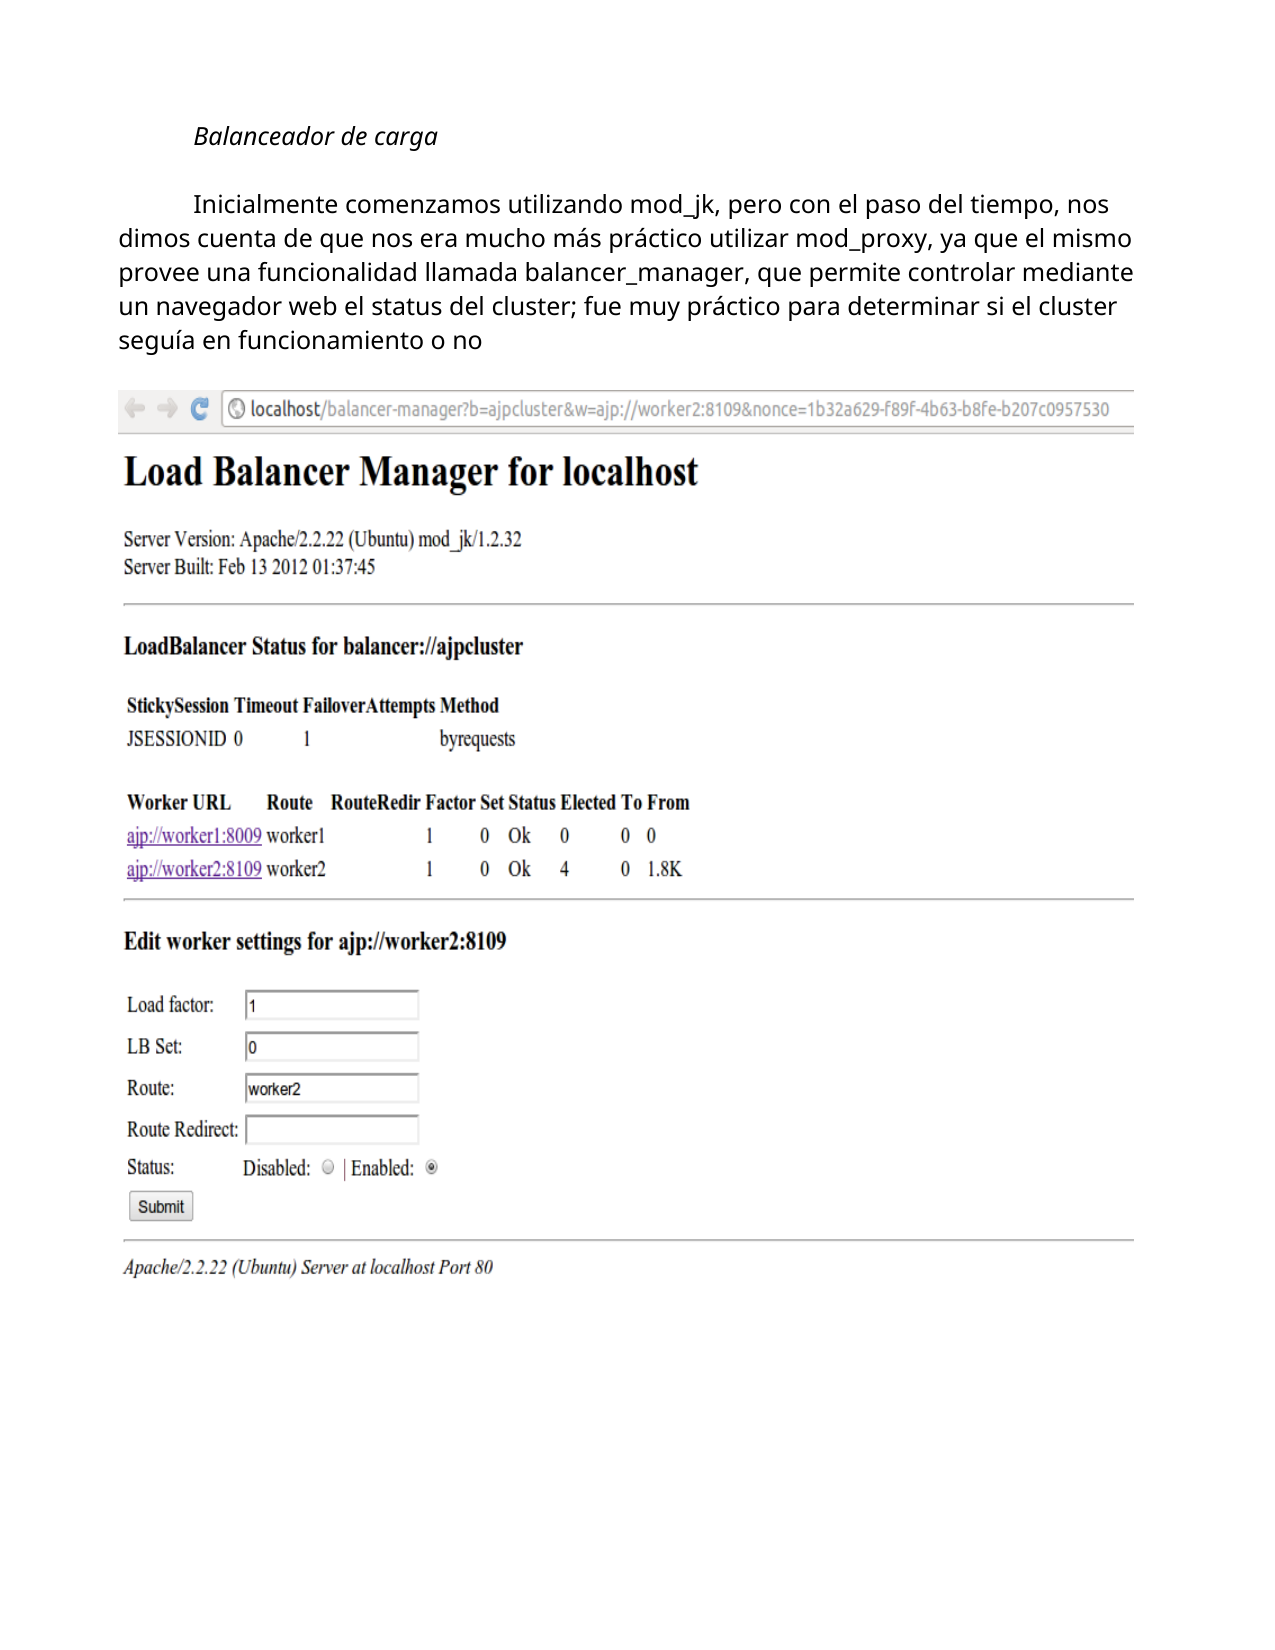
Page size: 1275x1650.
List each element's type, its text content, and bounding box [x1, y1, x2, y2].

text Inicialmente comenzamos utilizando mod_jk, pero con el paso del tiempo, nos dimos cuenta de que nos era mucho más práctico utilizar mod_proxy, ya que el mismo provee una funcionalidad llamada balancer_manager, que permite controlar mediante un navegador web el status del cluster; fue muy práctico para determinar si el cluster seguía en funcionamiento o no [118, 186, 1157, 357]
text Balanceador de carga [118, 118, 1157, 152]
picture [118, 390, 1134, 1299]
